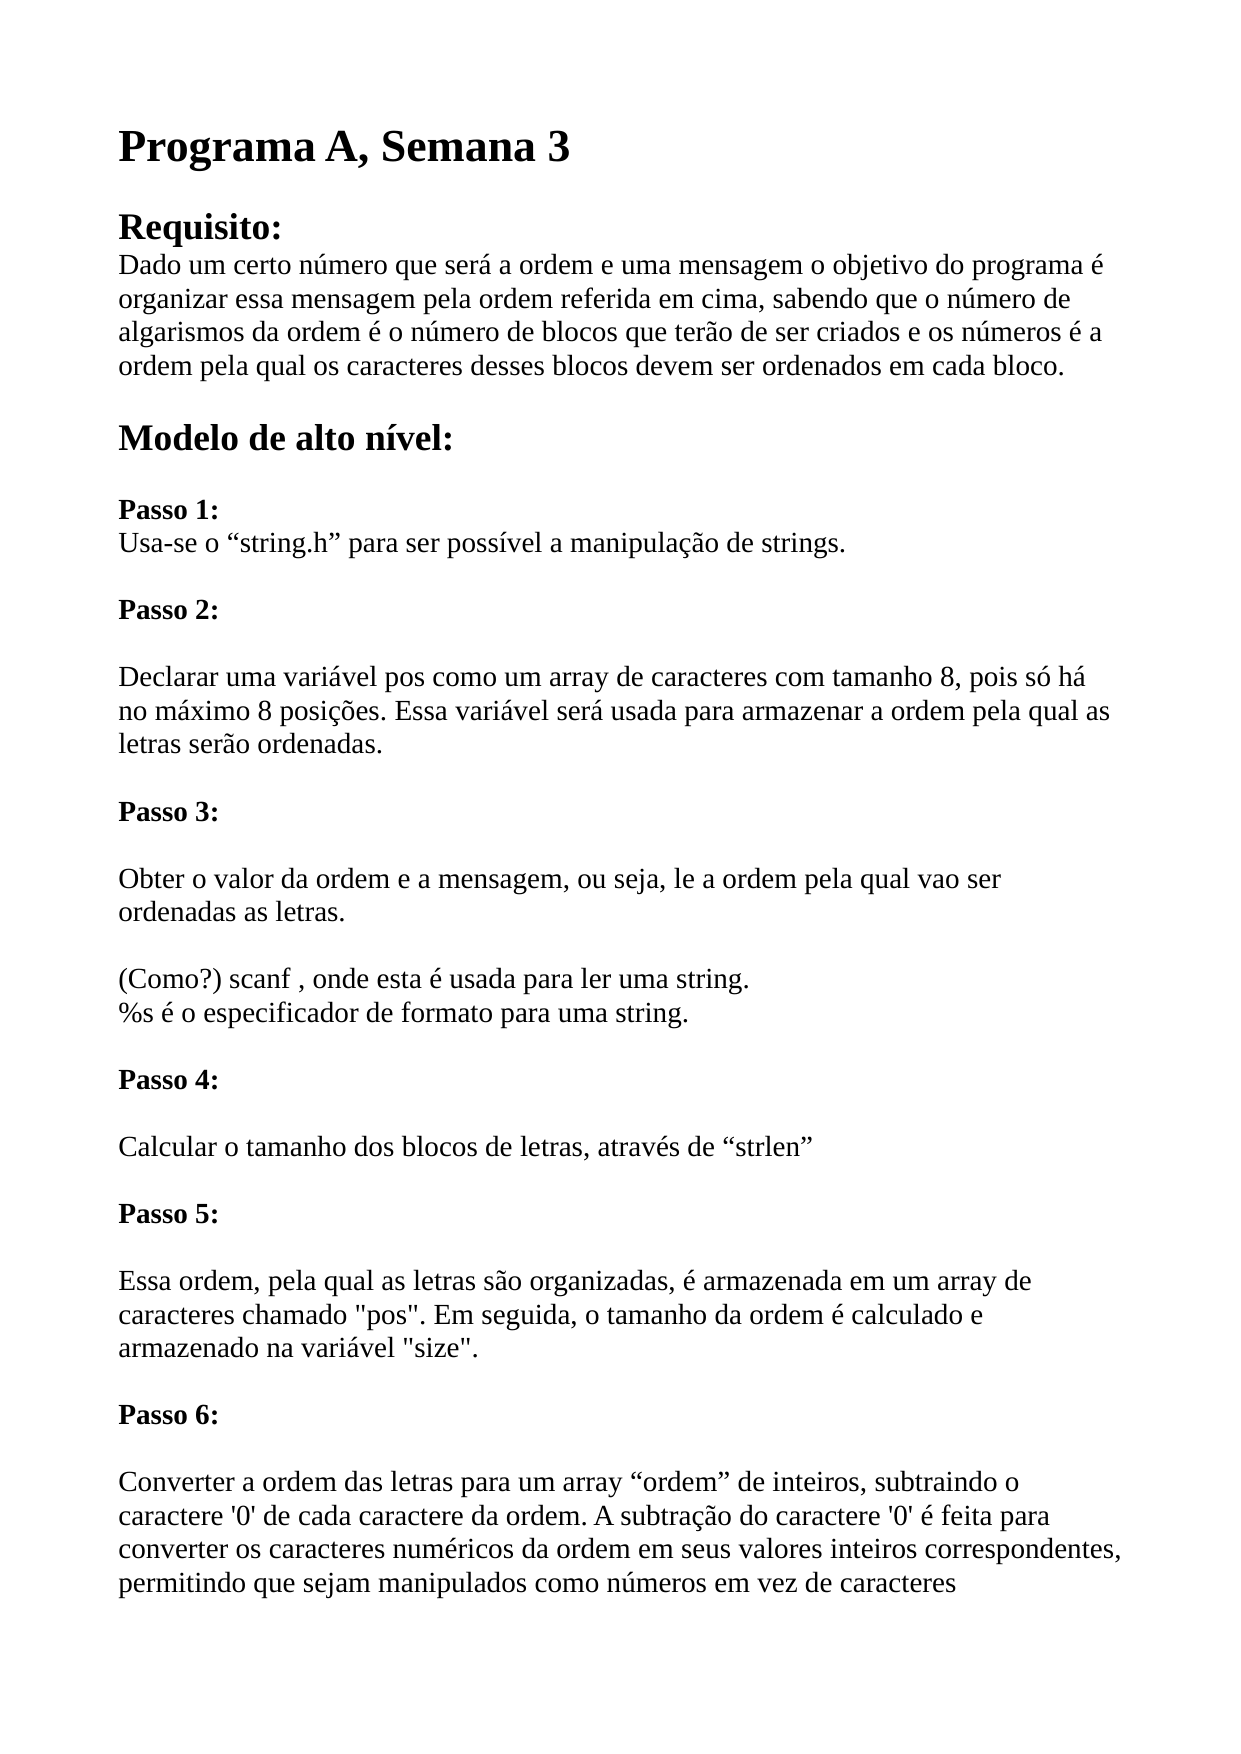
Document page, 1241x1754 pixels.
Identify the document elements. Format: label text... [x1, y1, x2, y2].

text %s é o especificador de formato para uma string. [118, 995, 1122, 1028]
text Programa A, Semana 3 [118, 118, 1122, 171]
text Obter o valor da ordem e a mensagem, ou seja, le a ordem pela qual vao ser ordenadas as letras. [118, 861, 1122, 928]
text Passo 3: [118, 794, 1122, 827]
text Passo 2: [118, 592, 1122, 626]
text Requisito: [118, 204, 1122, 247]
text Converter a ordem das letras para um array “ordem” de inteiros, subtraindo o caractere '0' de cada caractere da ordem. A subtração do caractere '0' é feita para converter os caracteres numéricos da ordem em seus valores inteiros correspondentes, permitindo que sejam manipulados como números em vez de caracteres [118, 1464, 1122, 1599]
text Essa ordem, pela qual as letras são organizadas, é armazenada em um array de caracteres chamado "pos". Em seguida, o tamanho da ordem é calculado e armazenado na variável "size". [118, 1263, 1122, 1364]
text Passo 6: [118, 1397, 1122, 1431]
text Passo 5: [118, 1196, 1122, 1230]
text Calcular o tamanho dos blocos de letras, através de “strlen” [118, 1129, 1122, 1163]
text Modelo de alto nível: [118, 415, 1122, 458]
text Passo 4: [118, 1062, 1122, 1096]
text Passo 1: [118, 492, 1122, 525]
text Dado um certo número que será a ordem e uma mensagem o objetivo do programa é organizar essa mensagem pela ordem referida em cima, sabendo que o número de algarismos da ordem é o número de blocos que terão de ser criados e os números é a ordem pela qual os caracteres desses blocos devem ser ordenados em cada bloco. [118, 247, 1122, 382]
text Declarar uma variável pos como um array de caracteres com tamanho 8, pois só há no máximo 8 posições. Essa variável será usada para armazenar a ordem pela qual as letras serão ordenadas. [118, 659, 1122, 760]
text (Como?) scanf , onde esta é usada para ler uma string. [118, 961, 1122, 995]
text Usa-se o “string.h” para ser possível a manipulação de strings. [118, 525, 1122, 559]
